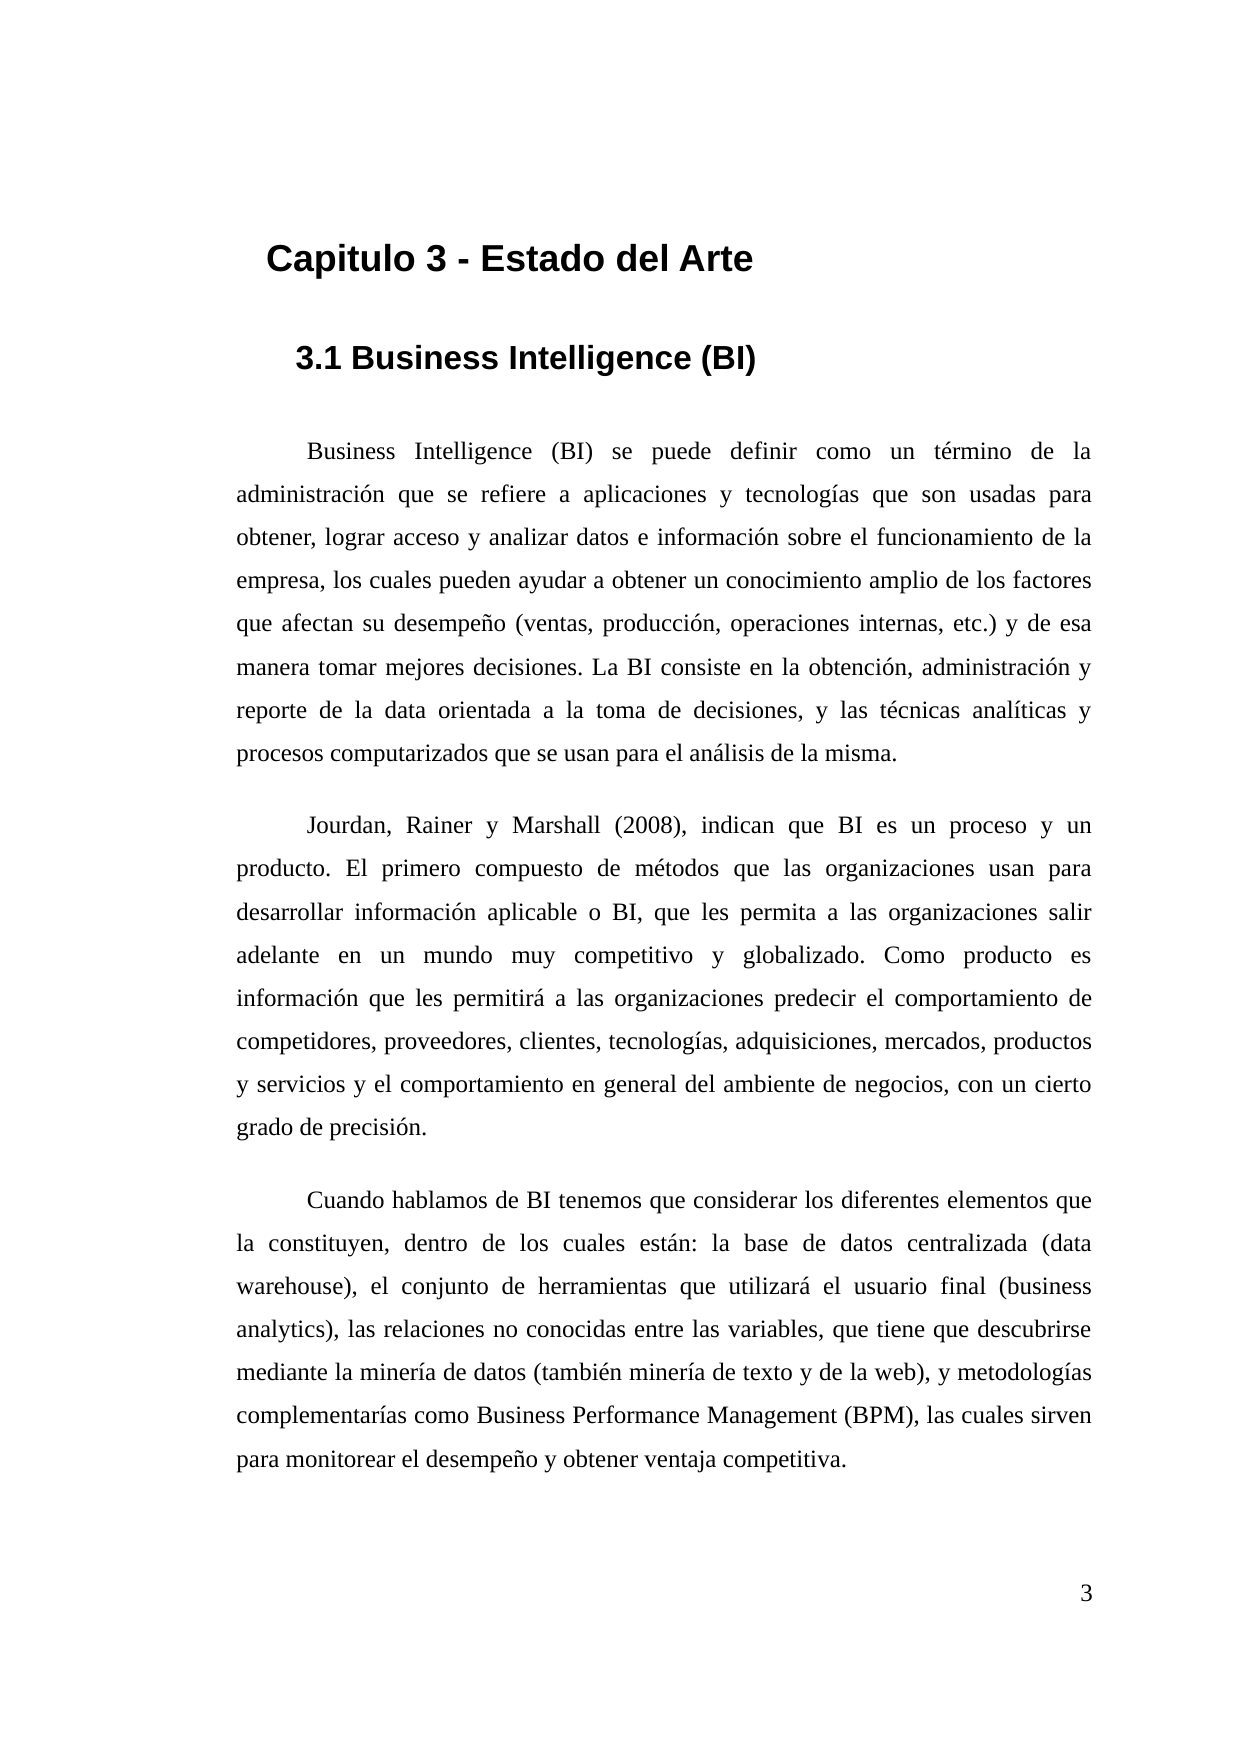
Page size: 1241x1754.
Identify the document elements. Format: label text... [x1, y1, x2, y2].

text Jourdan, Rainer y Marshall (2008), indican que BI es un proceso y un producto. El primero compuesto de métodos que las organizaciones usan para desarrollar información aplicable o BI, que les permita a las organizaciones salir adelante en un mundo muy competitivo y globalizado. Como producto es información que les permitirá a las organizaciones predecir el comportamiento de competidores, proveedores, clientes, tecnologías, adquisiciones, mercados, productos y servicios y el comportamiento en general del ambiente de negocios, con un cierto grado de precisión. [236, 810, 1093, 1141]
text Business Intelligence (BI) se puede definir como un término de la administración que se refiere a aplicaciones y tecnologías que son usadas para obtener, lograr acceso y analizar datos e información sobre el funcionamiento de la empresa, los cuales pueden ayudar a obtener un conocimiento amplio de los factores que afectan su desempeño (ventas, producción, operaciones internas, etc.) y de esa manera tomar mejores decisiones. La BI consiste en la obtención, administración y reporte de la data orientada a la toma de decisiones, y las técnicas analíticas y procesos computarizados que se usan para el análisis de la misma. [236, 436, 1093, 767]
subtitle Capitulo 3 - Estado del Arte [236, 236, 1093, 279]
text Cuando hablamos de BI tenemos que considerar los diferentes elementos que la constituyen, dentro de los cuales están: la base de datos centralizada (data warehouse), el conjunto de herramientas que utilizará el usuario final (business analytics), las relaciones no conocidas entre las variables, que tiene que descubrirse mediante la minería de datos (también minería de texto y de la web), y metodologías complementarías como Business Performance Management (BPM), las cuales sirven para monitorear el desempeño y obtener ventaja competitiva. [236, 1185, 1093, 1472]
subtitle 3.1 Business Intelligence (BI) [266, 338, 1093, 377]
